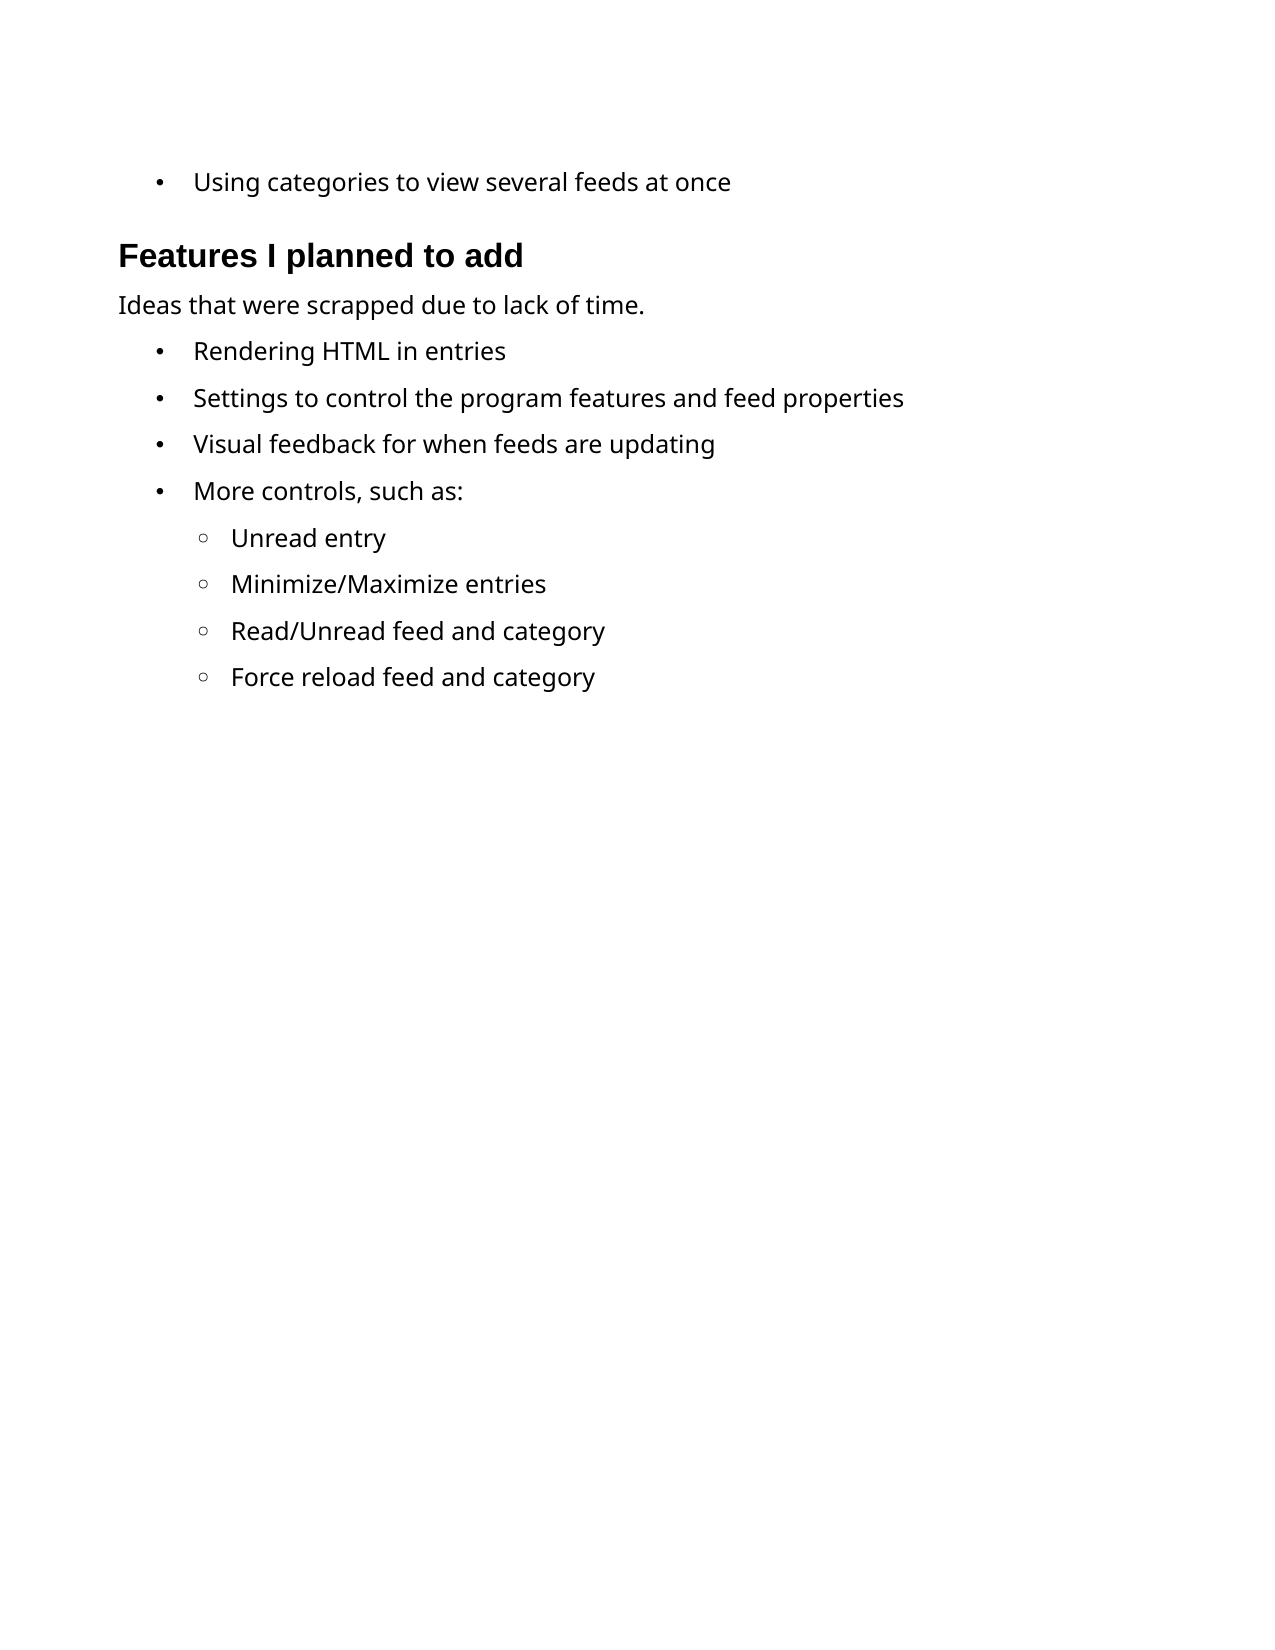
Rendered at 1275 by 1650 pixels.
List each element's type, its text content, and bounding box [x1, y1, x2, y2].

text Ideas that were scrapped due to lack of time. [118, 287, 1157, 321]
list Unread entry [193, 520, 1157, 554]
list Rendering HTML in entries [156, 334, 1157, 368]
list More controls, such as: [156, 474, 1157, 508]
list Read/Unread feed and category [193, 613, 1157, 647]
subtitle Features I planned to add [118, 236, 1157, 275]
list Force reload feed and category [193, 660, 1157, 694]
list Using categories to view several feeds at once [156, 165, 1157, 199]
list Settings to control the program features and feed properties [156, 381, 1157, 414]
list Visual feedback for when feeds are updating [156, 427, 1157, 461]
list Minimize/Maximize entries [193, 567, 1157, 601]
